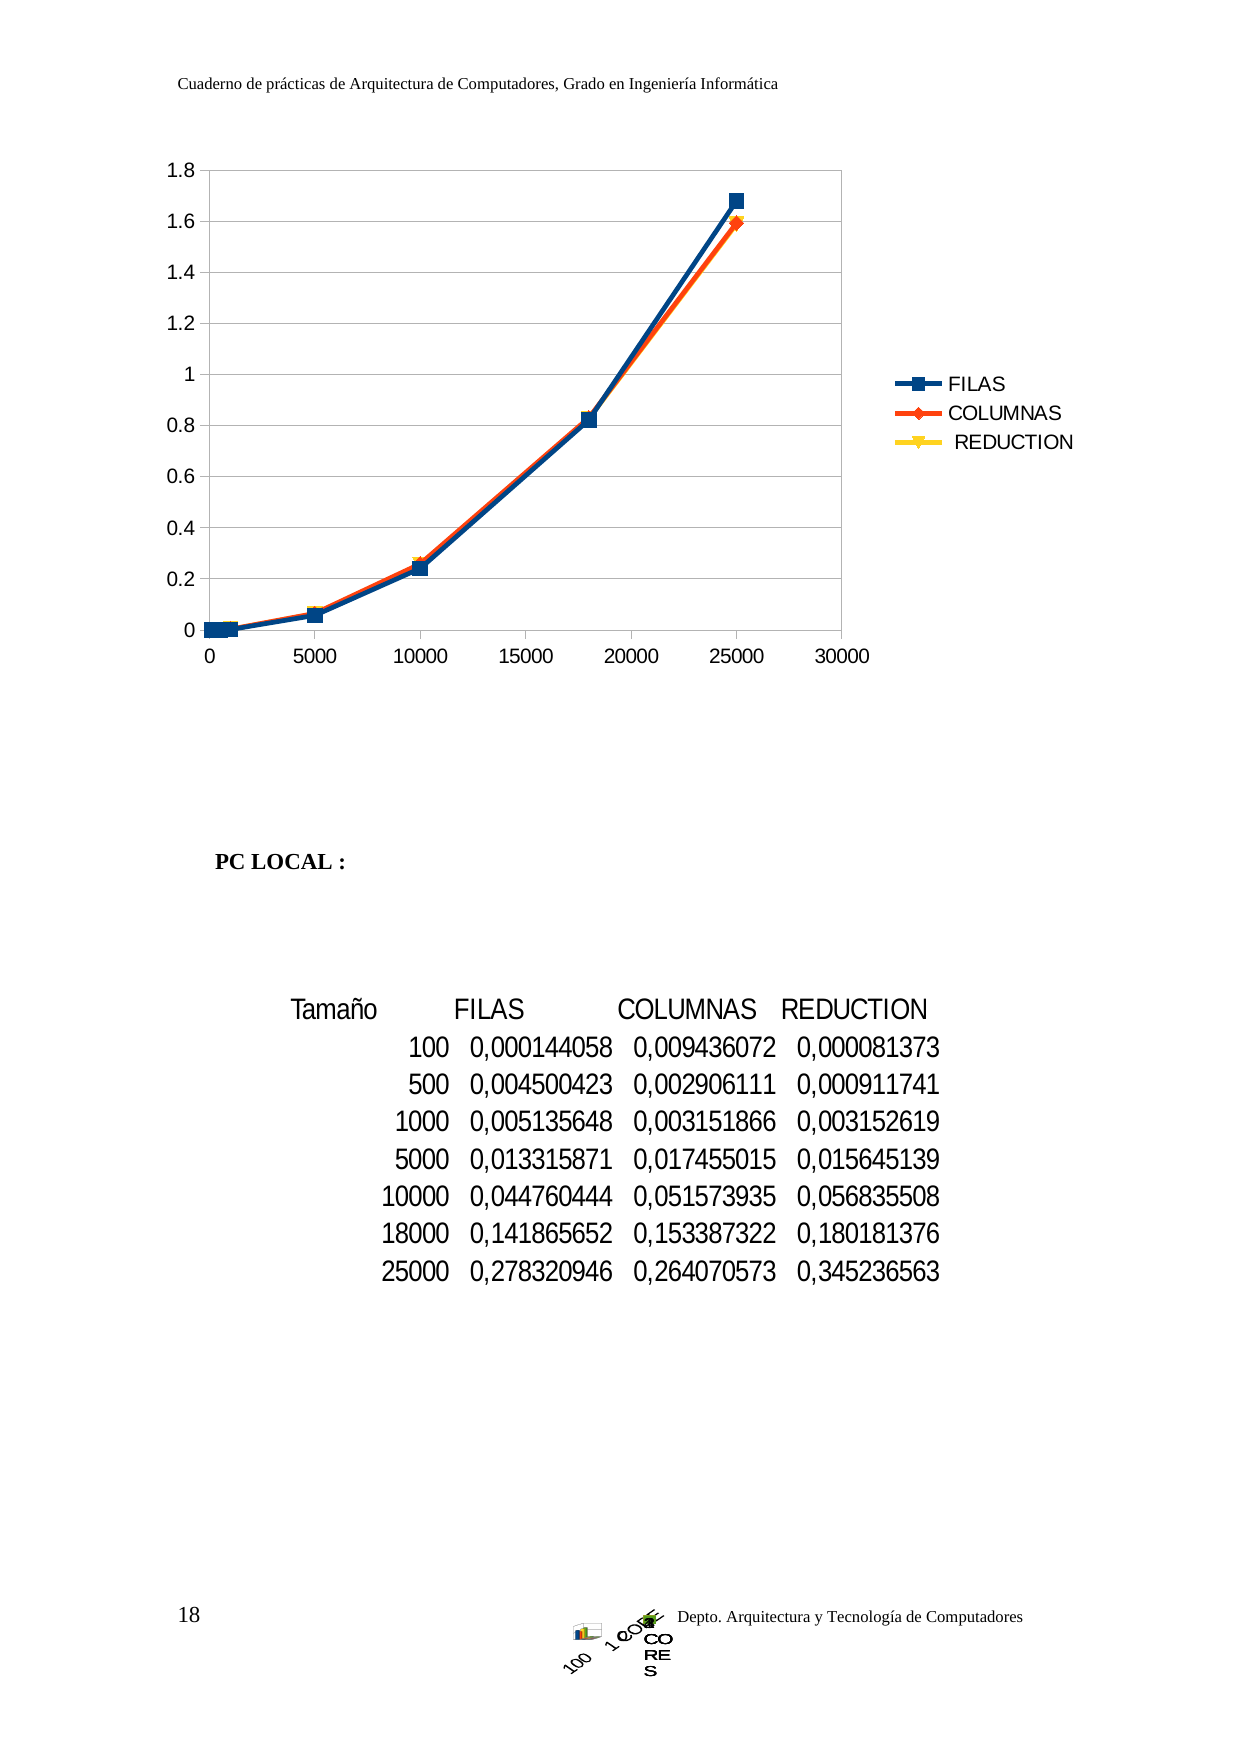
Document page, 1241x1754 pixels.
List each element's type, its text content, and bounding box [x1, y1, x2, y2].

text PC LOCAL : [177, 848, 1063, 875]
